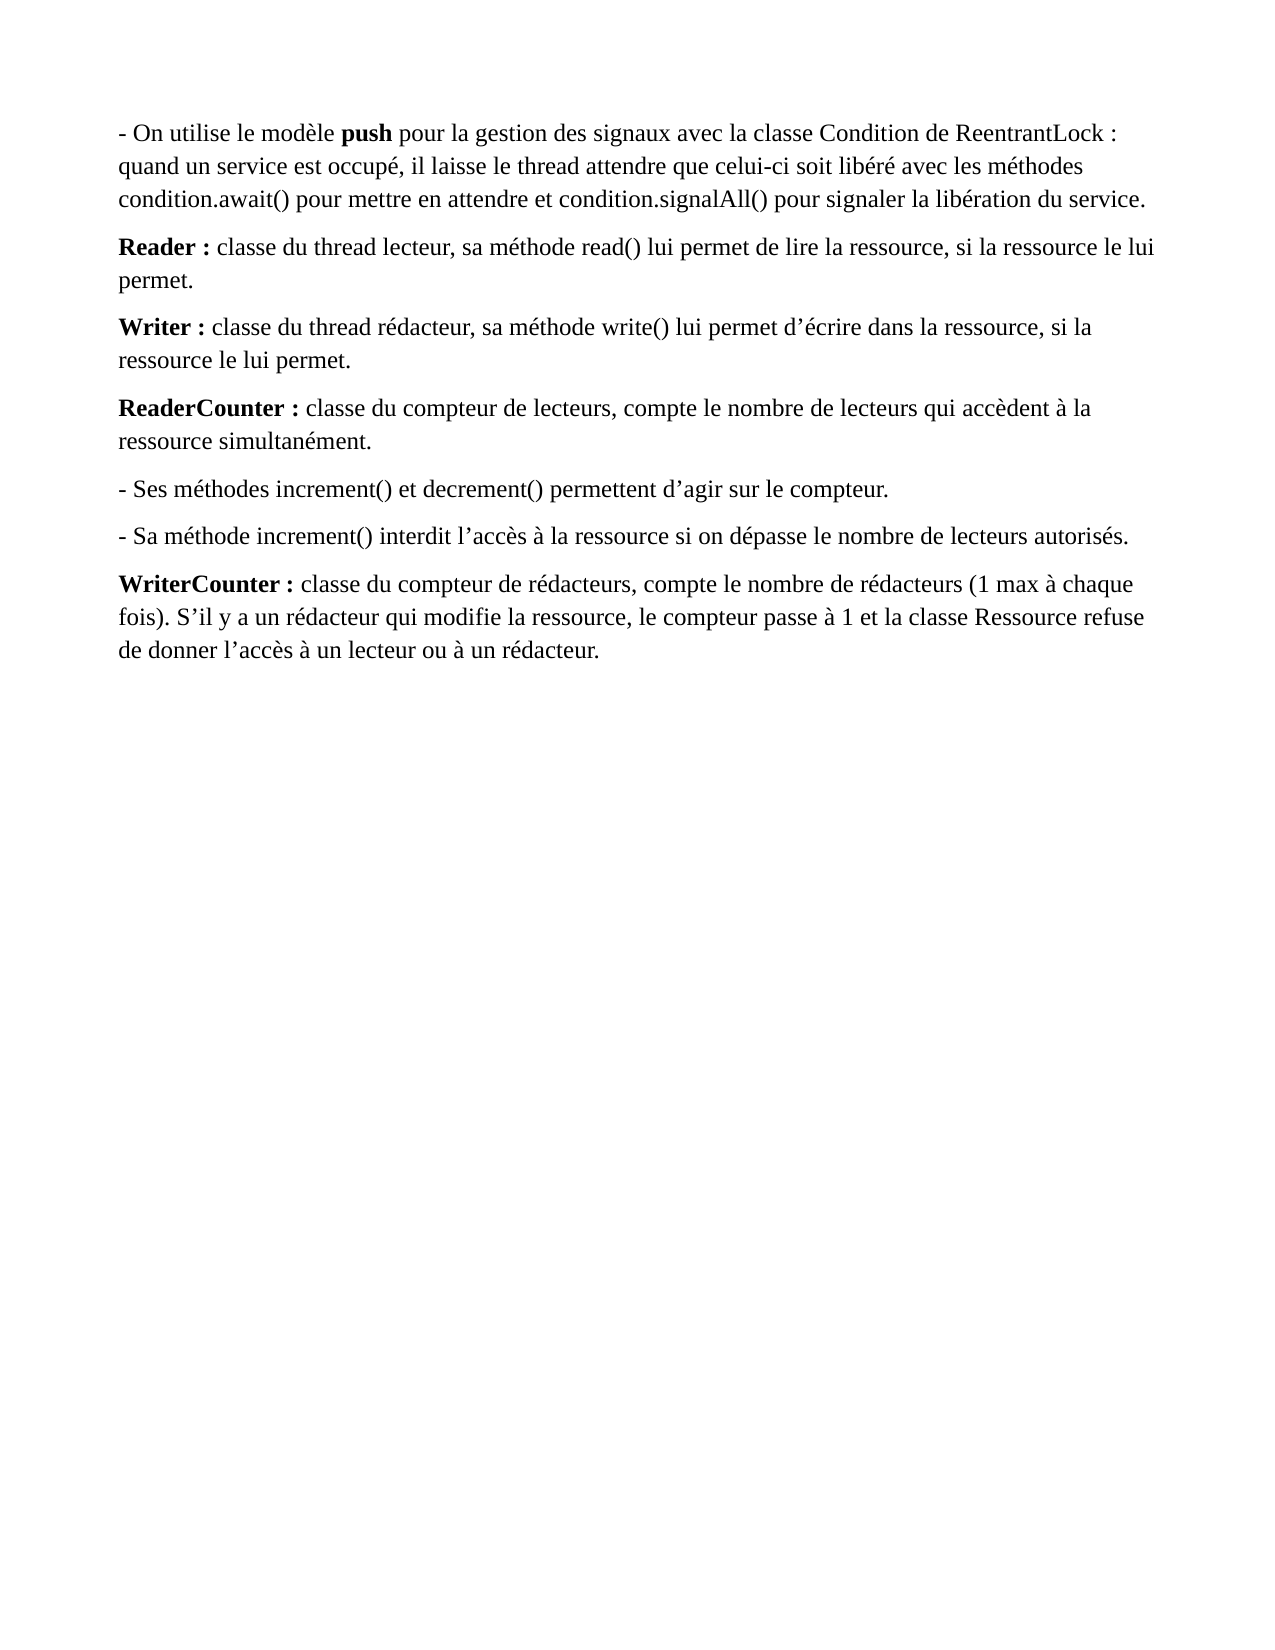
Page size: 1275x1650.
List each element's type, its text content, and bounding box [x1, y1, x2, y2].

text - Sa méthode increment() interdit l’accès à la ressource si on dépasse le nombre de lecteurs autorisés. [118, 521, 1157, 550]
text - On utilise le modèle push pour la gestion des signaux avec la classe Condition de ReentrantLock : quand un service est occupé, il laisse le thread attendre que celui-ci soit libéré avec les méthodes condition.await() pour mettre en attendre et condition.signalAll() pour signaler la libération du service. [118, 118, 1157, 213]
text WriterCounter : classe du compteur de rédacteurs, compte le nombre de rédacteurs (1 max à chaque fois). S’il y a un rédacteur qui modifie la ressource, le compteur passe à 1 et la classe Ressource refuse de donner l’accès à un lecteur ou à un rédacteur. [118, 569, 1157, 664]
text Reader : classe du thread lecteur, sa méthode read() lui permet de lire la ressource, si la ressource le lui permet. [118, 232, 1157, 293]
text Writer : classe du thread rédacteur, sa méthode write() lui permet d’écrire dans la ressource, si la ressource le lui permet. [118, 312, 1157, 374]
text - Ses méthodes increment() et decrement() permettent d’agir sur le compteur. [118, 474, 1157, 502]
text ReaderCounter : classe du compteur de lecteurs, compte le nombre de lecteurs qui accèdent à la ressource simultanément. [118, 393, 1157, 455]
